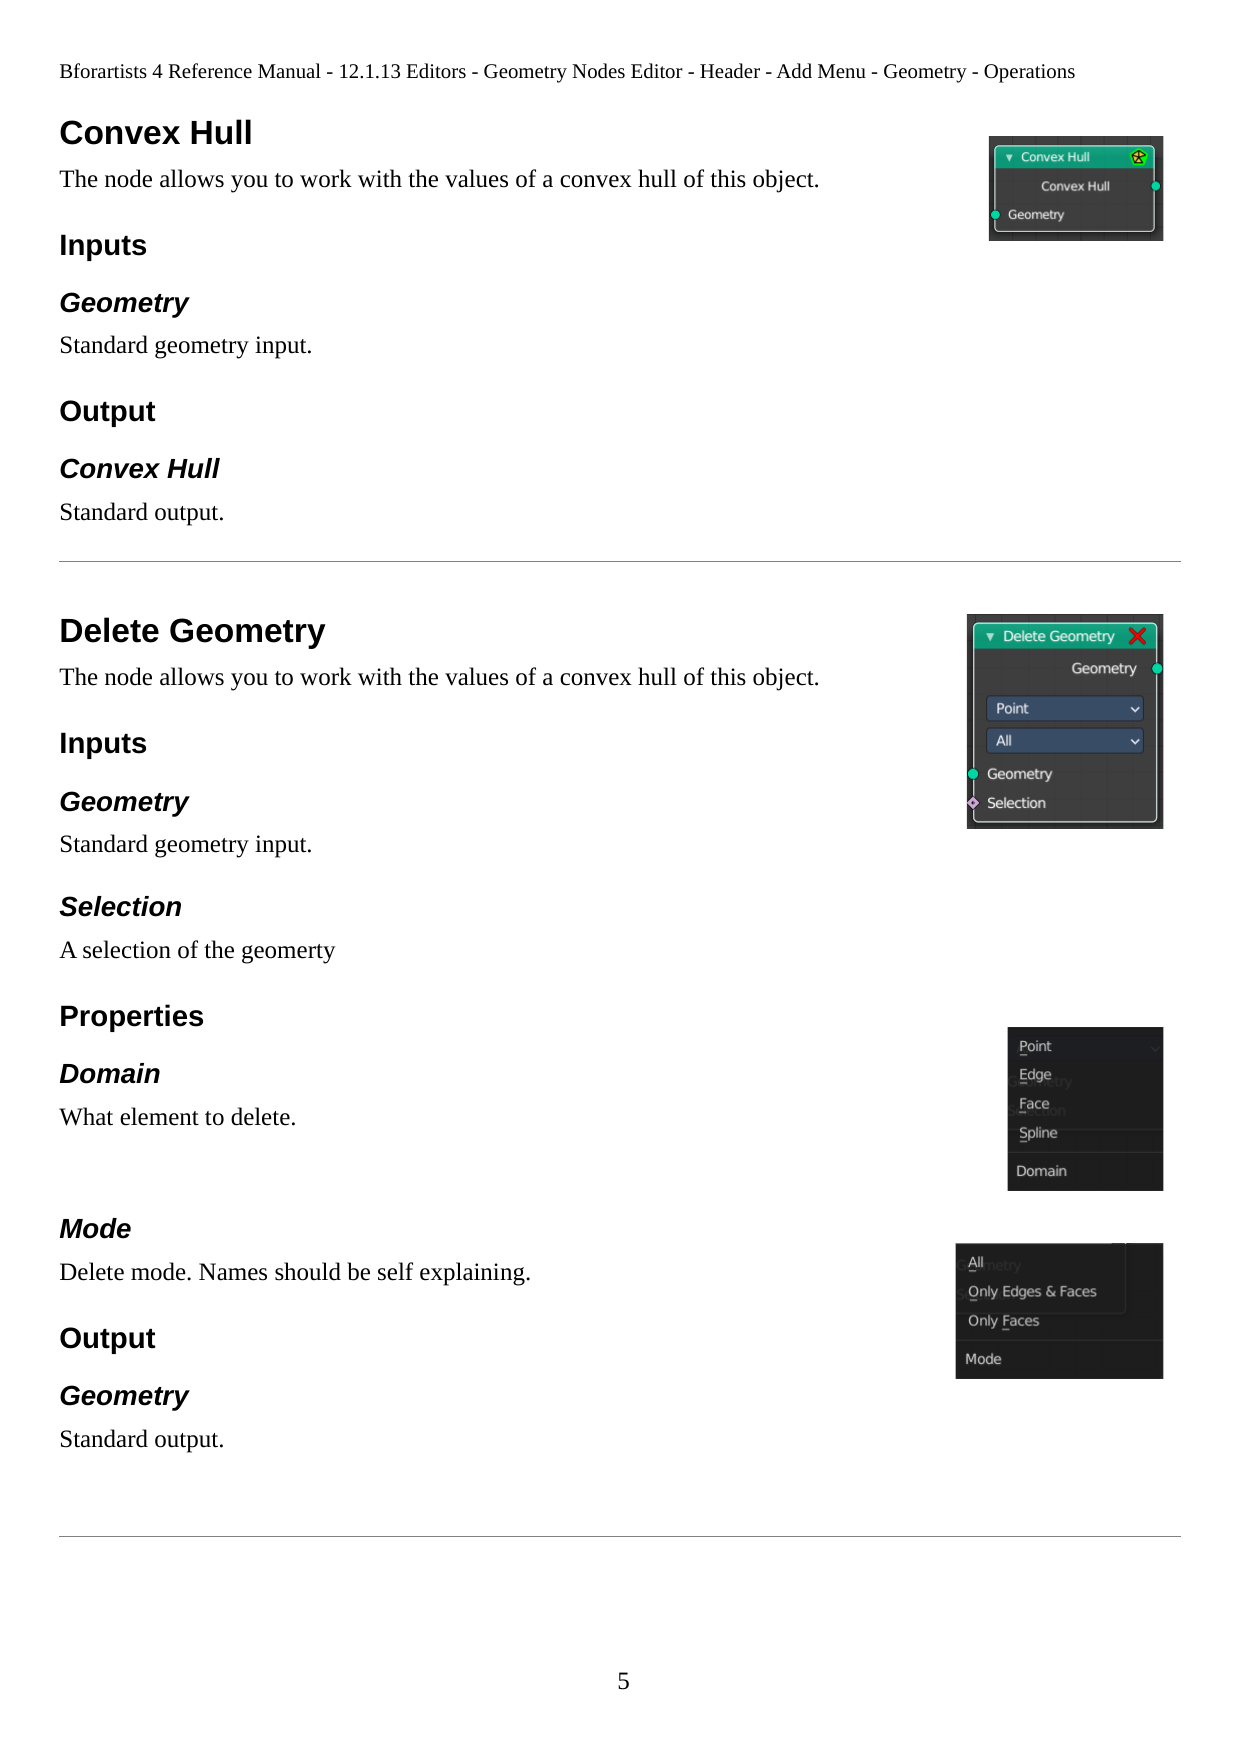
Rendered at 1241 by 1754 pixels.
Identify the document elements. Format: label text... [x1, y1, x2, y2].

text The node allows you to work with the values of a convex hull of this object. [59, 662, 966, 691]
subtitle [1164, 785, 1181, 817]
text [1164, 1102, 1181, 1131]
subtitle Geometry [59, 785, 966, 817]
picture [966, 614, 1164, 829]
subtitle [1164, 1321, 1181, 1354]
subtitle Delete Geometry [59, 611, 1181, 650]
subtitle Domain [59, 1058, 1007, 1089]
subtitle Geometry [59, 1379, 1181, 1411]
text What element to delete. [59, 1102, 1007, 1131]
subtitle [1164, 1058, 1181, 1089]
picture [988, 136, 1164, 241]
subtitle [1164, 726, 1181, 760]
picture [1007, 1027, 1164, 1191]
text Standard geometry input. [59, 331, 1181, 359]
subtitle Convex Hull [59, 113, 1181, 151]
subtitle Inputs [59, 227, 1181, 261]
text Delete mode. Names should be self explaining. [59, 1257, 955, 1286]
text Standard geometry input. [59, 829, 1181, 858]
subtitle Convex Hull [59, 453, 1181, 485]
subtitle Mode [59, 1213, 1181, 1244]
subtitle Selection [59, 891, 1181, 923]
picture [955, 1243, 1164, 1379]
subtitle Properties [59, 999, 1181, 1033]
subtitle Output [59, 394, 1181, 428]
subtitle Output [59, 1321, 955, 1354]
text A selection of the geomerty [59, 935, 1181, 964]
text Standard output. [59, 1424, 1181, 1452]
subtitle Geometry [59, 286, 1181, 318]
subtitle Inputs [59, 726, 966, 760]
text Standard output. [59, 497, 1181, 526]
text The node allows you to work with the values of a convex hull of this object. [59, 164, 988, 192]
